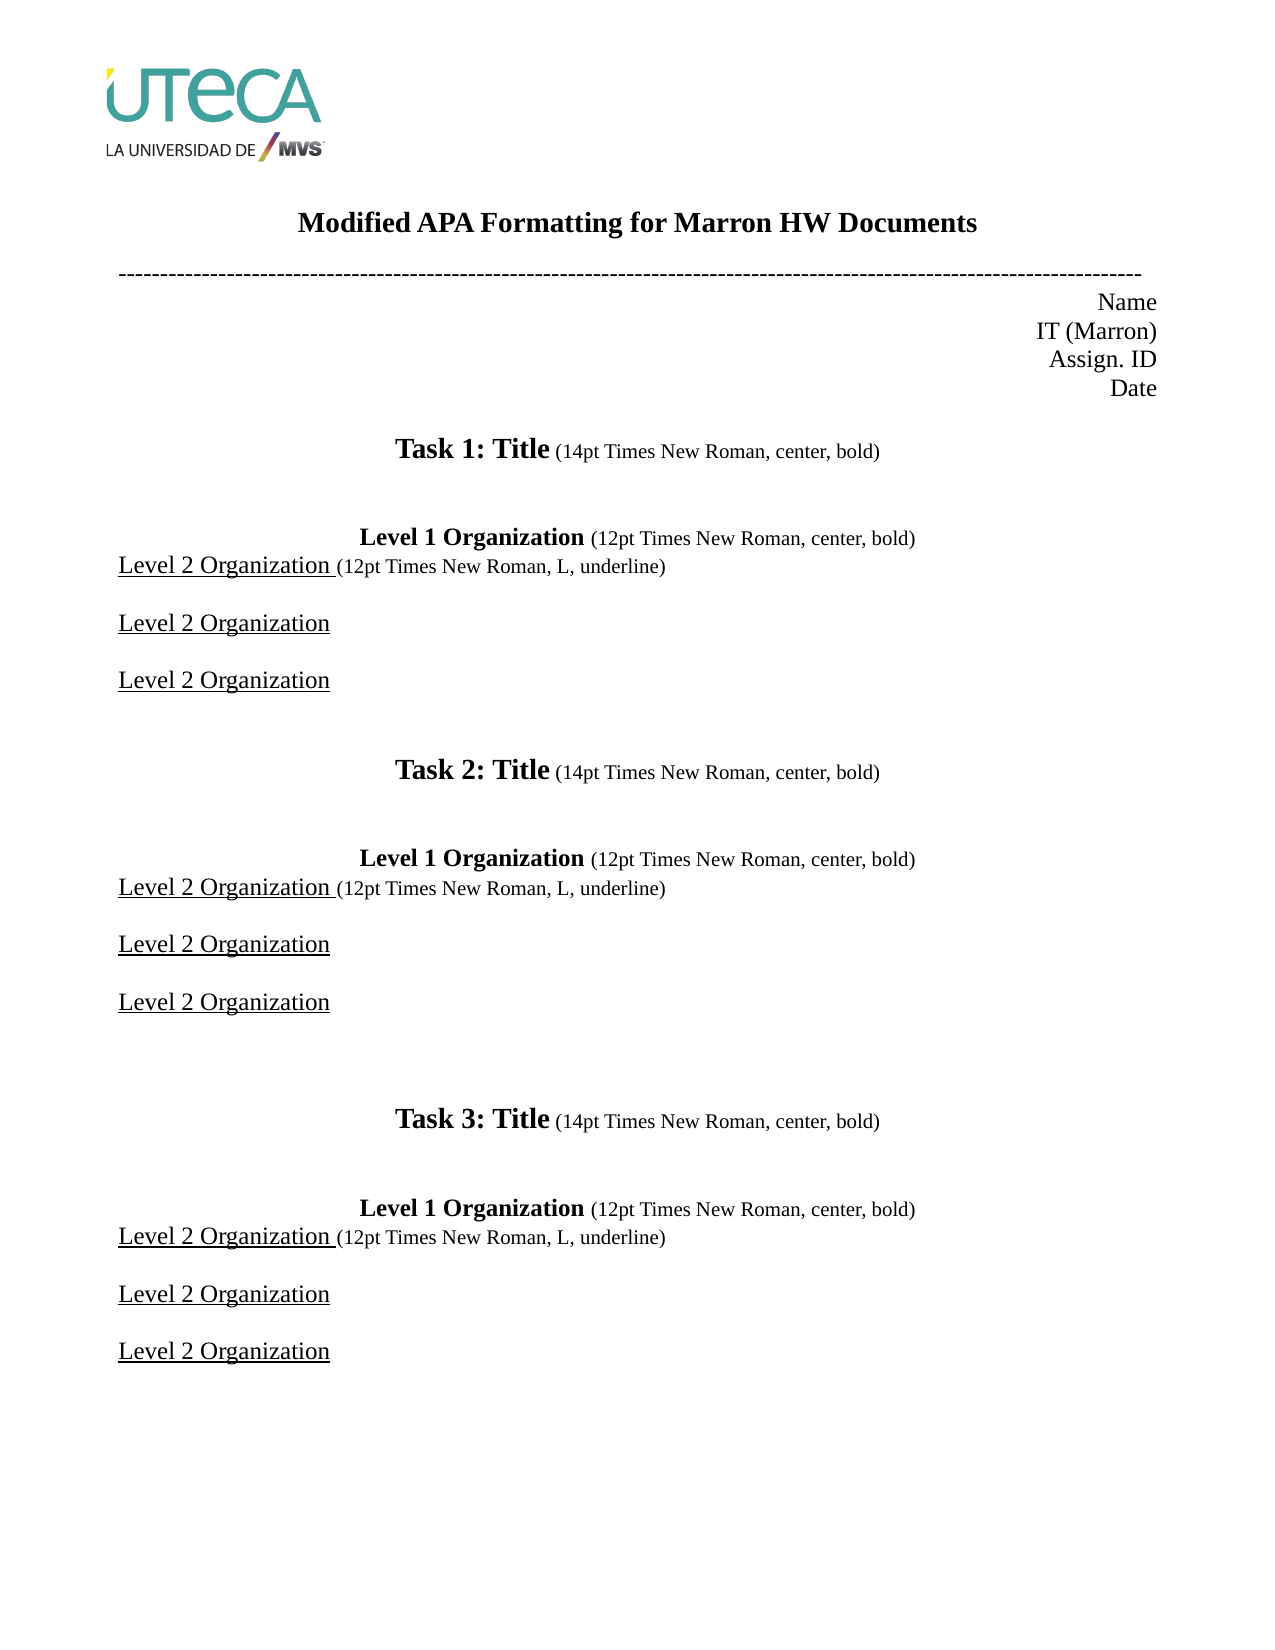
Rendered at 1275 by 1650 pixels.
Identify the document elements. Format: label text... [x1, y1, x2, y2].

text Task 3: Title (14pt Times New Roman, center, bold) [118, 1102, 1157, 1135]
text Level 2 Organization (12pt Times New Roman, L, underline) [118, 1221, 1157, 1250]
text Level 1 Organization (12pt Times New Roman, center, bold) [118, 522, 1157, 551]
text Level 2 Organization [118, 987, 1157, 1015]
text Level 1 Organization (12pt Times New Roman, center, bold) [118, 1193, 1157, 1221]
text Level 2 Organization [118, 929, 1157, 958]
text Date [118, 373, 1157, 402]
text Level 2 Organization [118, 1336, 1157, 1365]
text Level 2 Organization [118, 1279, 1157, 1308]
text Assign. ID [118, 344, 1157, 373]
text Level 2 Organization [118, 608, 1157, 637]
text IT (Marron) [118, 316, 1157, 344]
text Level 2 Organization (12pt Times New Roman, L, underline) [118, 551, 1157, 579]
text Level 2 Organization [118, 666, 1157, 694]
text --------------------------------------------------------------------------------------------------------------------------- [118, 258, 1157, 287]
picture [104, 64, 328, 166]
text Task 2: Title (14pt Times New Roman, center, bold) [118, 752, 1157, 785]
text Level 1 Organization (12pt Times New Roman, center, bold) [118, 843, 1157, 872]
text Modified APA Formatting for Marron HW Documents [118, 205, 1157, 239]
text Name [118, 287, 1157, 316]
text Level 2 Organization (12pt Times New Roman, L, underline) [118, 872, 1157, 900]
text Task 1: Title (14pt Times New Roman, center, bold) [118, 431, 1157, 464]
